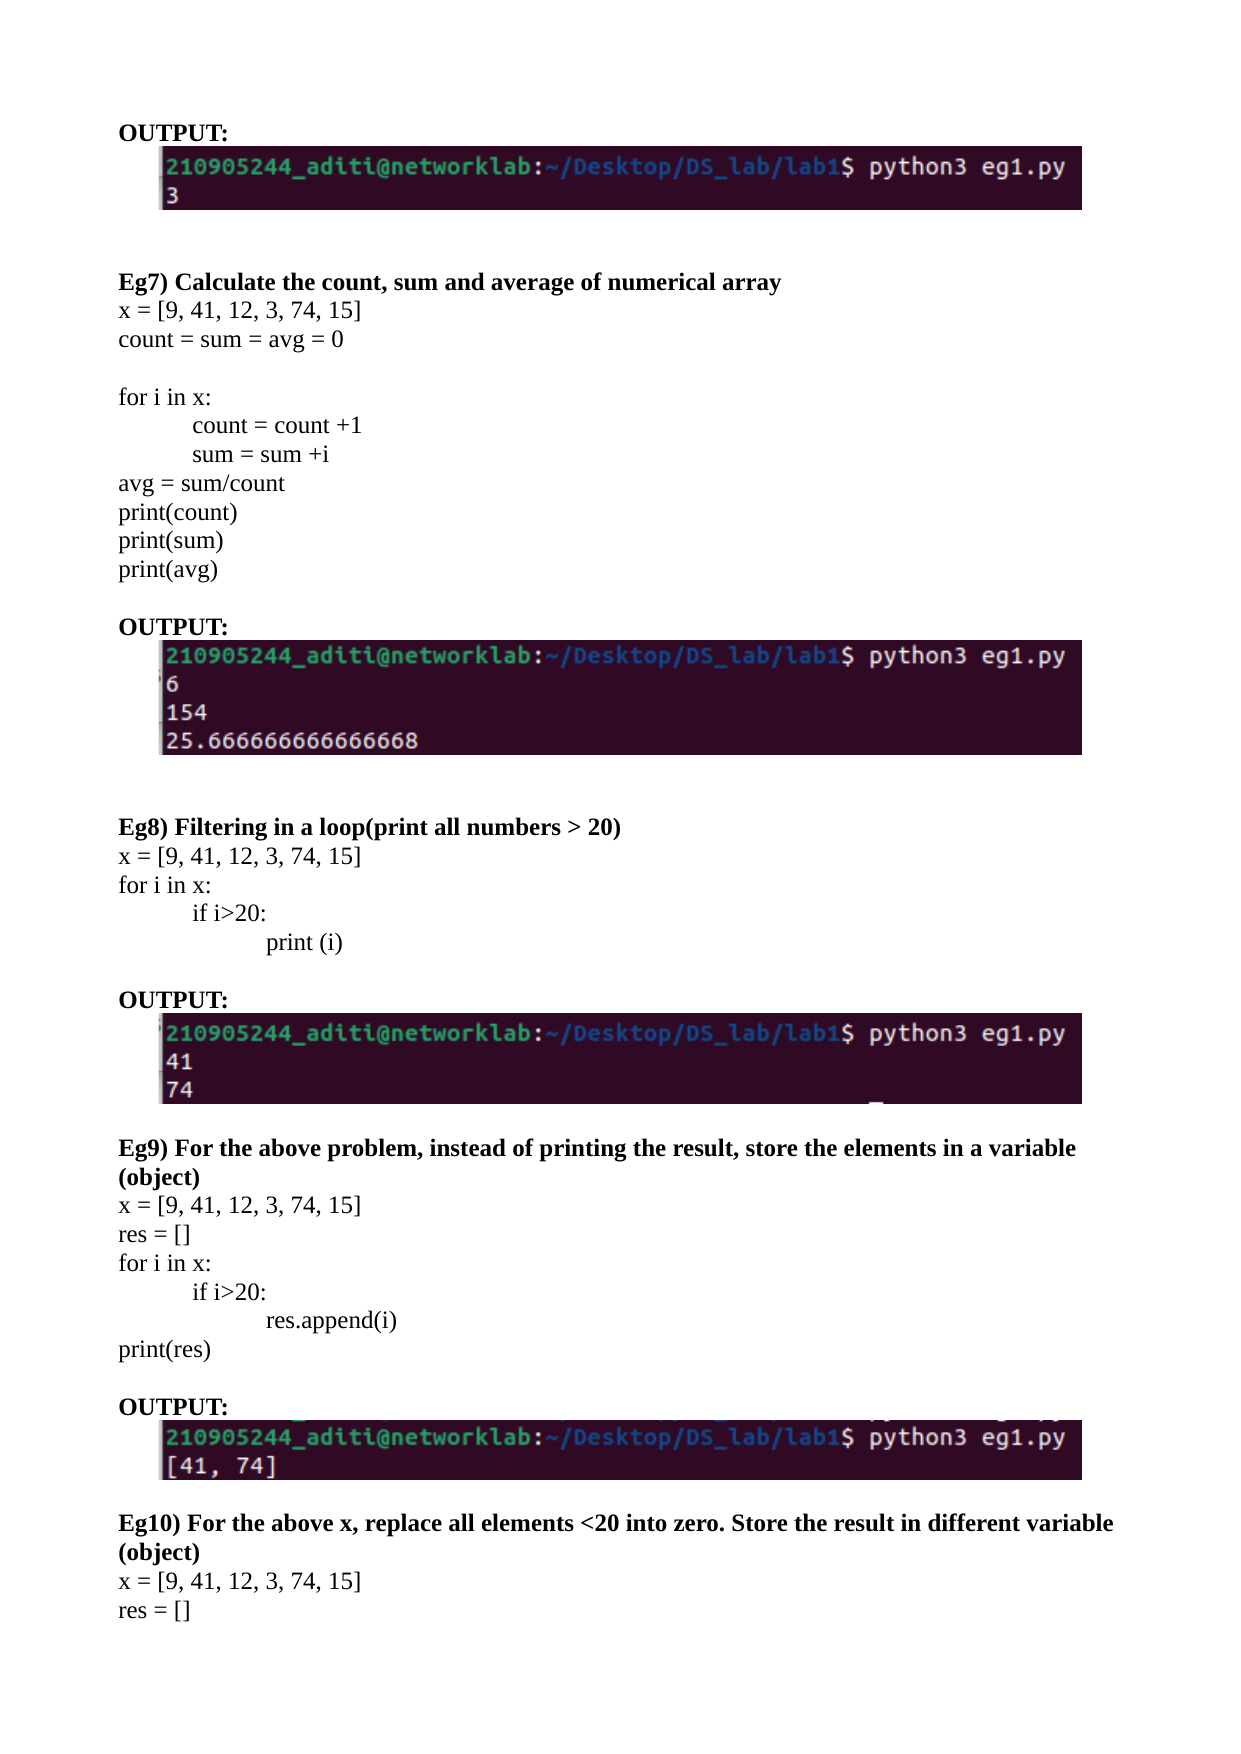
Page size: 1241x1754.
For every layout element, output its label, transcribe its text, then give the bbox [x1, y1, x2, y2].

text if i>20: [118, 898, 1122, 927]
picture [158, 1013, 1082, 1104]
text x = [9, 41, 12, 3, 74, 15] [118, 296, 1122, 324]
text print (i) [118, 927, 1122, 956]
text count = sum = avg = 0 [118, 324, 1122, 353]
picture [158, 1420, 1082, 1480]
text x = [9, 41, 12, 3, 74, 15] [118, 1190, 1122, 1219]
text for i in x: [118, 1248, 1122, 1277]
text Eg10) For the above x, replace all elements <20 into zero. Store the result in different variable (object) [118, 1508, 1122, 1566]
text Eg7) Calculate the count, sum and average of numerical array [118, 267, 1122, 296]
text x = [9, 41, 12, 3, 74, 15] [118, 1566, 1122, 1595]
text avg = sum/count [118, 468, 1122, 497]
text res = [] [118, 1219, 1122, 1248]
text x = [9, 41, 12, 3, 74, 15] [118, 841, 1122, 870]
text print(avg) [118, 554, 1122, 583]
text print(sum) [118, 526, 1122, 554]
text OUTPUT: [118, 118, 1122, 147]
text Eg8) Filtering in a loop(print all numbers > 20) [118, 812, 1122, 841]
text for i in x: [118, 382, 1122, 411]
picture [158, 146, 1082, 210]
text Eg9) For the above problem, instead of printing the result, store the elements in a variable (object) [118, 1133, 1122, 1190]
text count = count +1 [118, 411, 1122, 439]
text OUTPUT: [118, 985, 1122, 1013]
text res.append(i) [118, 1305, 1122, 1334]
text OUTPUT: [118, 1392, 1122, 1420]
text OUTPUT: [118, 612, 1122, 641]
text if i>20: [118, 1277, 1122, 1305]
picture [158, 640, 1082, 755]
text res = [] [118, 1595, 1122, 1623]
text print(count) [118, 497, 1122, 526]
text sum = sum +i [118, 439, 1122, 468]
text for i in x: [118, 870, 1122, 898]
text print(res) [118, 1334, 1122, 1363]
